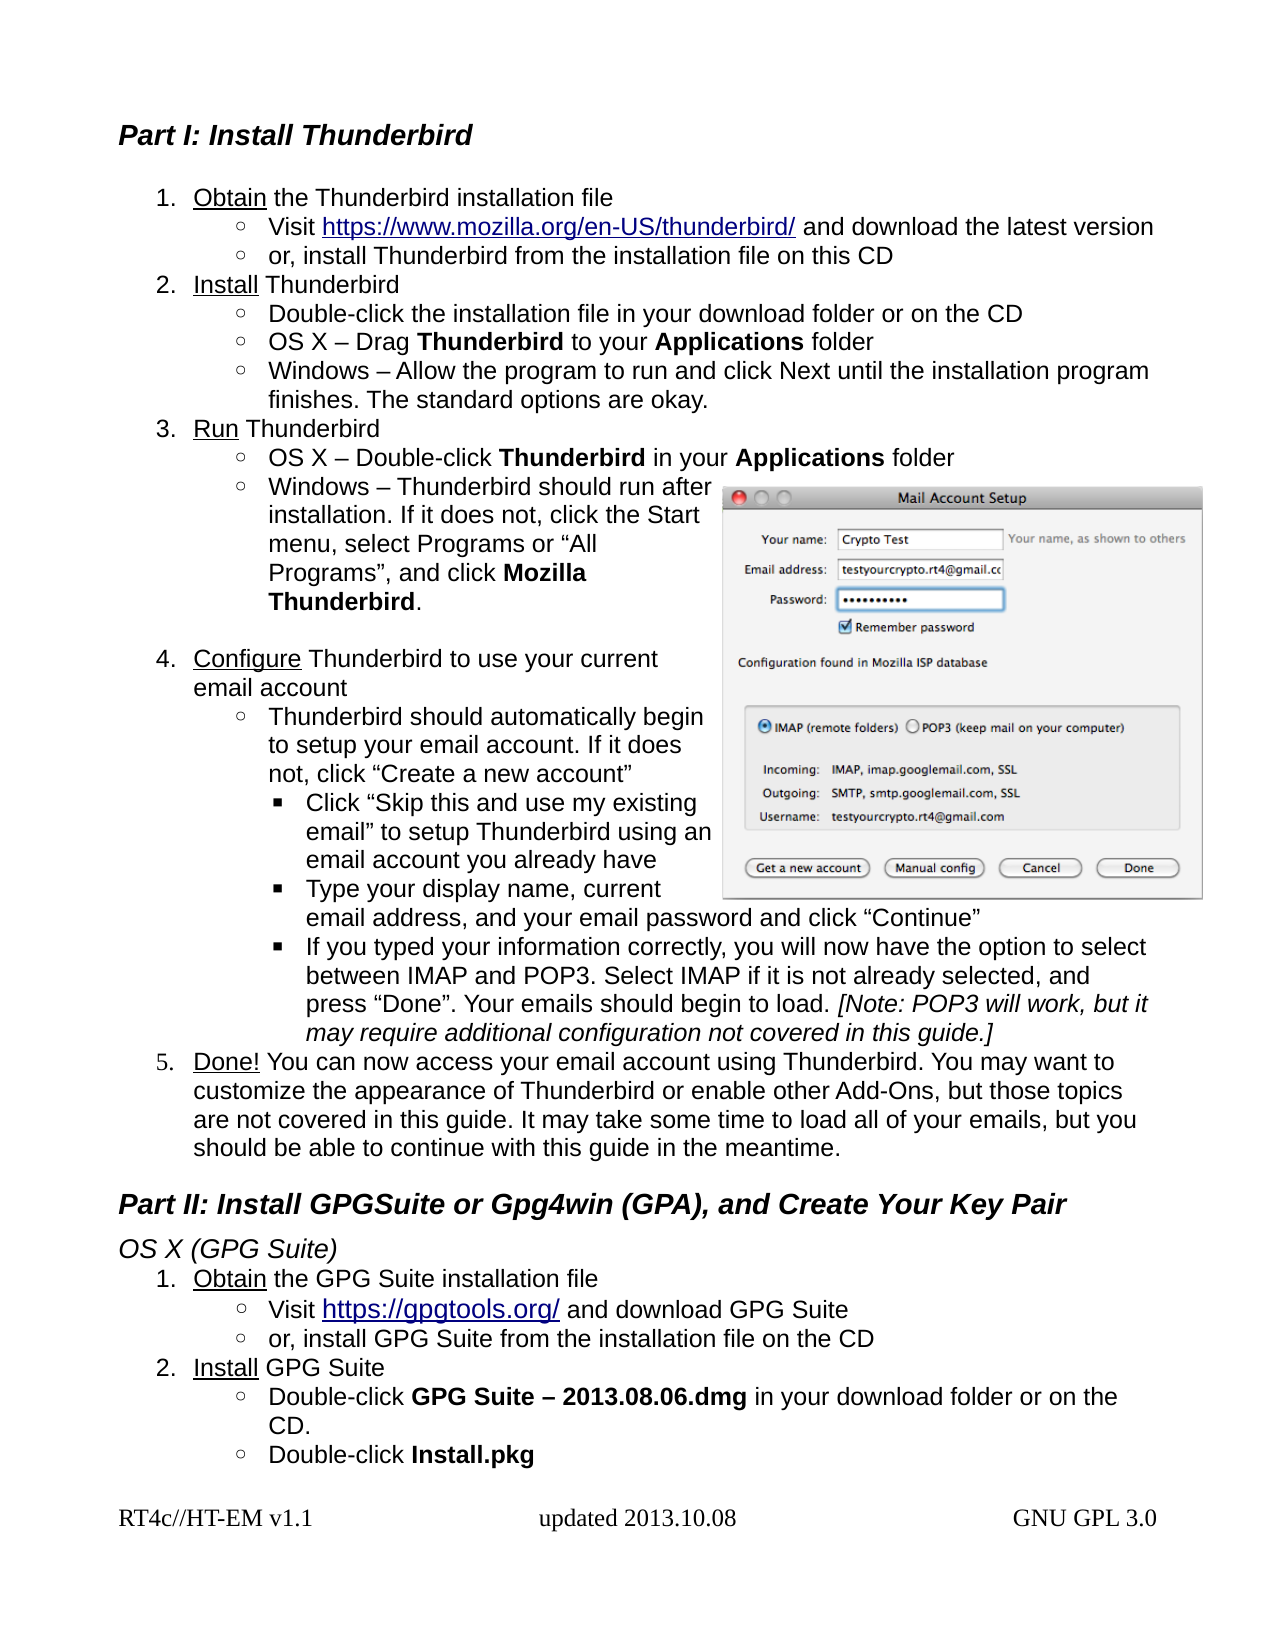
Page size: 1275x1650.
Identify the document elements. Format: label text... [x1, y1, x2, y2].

list Visit https://gpgtools.org/ and download GPG Suite [231, 1293, 1157, 1324]
list Double-click the installation file in your download folder or on the CD [231, 298, 1157, 327]
list Run Thunderbird [156, 414, 1157, 443]
list Obtain the GPG Suite installation file [156, 1264, 1157, 1293]
list Obtain the Thunderbird installation file [156, 183, 1157, 212]
text OS X (GPG Suite) [118, 1233, 1157, 1264]
picture [722, 486, 1203, 900]
list OS X – Double-click Thunderbird in your Applications folder [231, 443, 1157, 471]
list If you typed your information correctly, you will now have the option to select between IMAP and POP3. Select IMAP if it is not already selected, and press “Done”. Your emails should begin to load. [Note: POP3 will work, but it may require additional configuration not covered in this guide.] [268, 932, 1157, 1047]
list Install Thunderbird [156, 270, 1157, 298]
list OS X – Drag Thunderbird to your Applications folder [231, 327, 1157, 356]
list Install GPG Suite [156, 1353, 1157, 1382]
list Windows – Thunderbird should run after installation. If it does not, click the Start menu, select Programs or “All Programs”, and click Mozilla Thunderbird. [231, 471, 1157, 615]
list Configure Thunderbird to use your current email account [156, 644, 722, 702]
subtitle Part I: Install Thunderbird [118, 118, 1157, 152]
list Visit https://www.mozilla.org/en-US/thunderbird/ and download the latest version [231, 212, 1157, 241]
list or, install Thunderbird from the installation file on this CD [231, 241, 1157, 270]
list Windows – Allow the program to run and click Next until the installation program finishes. The standard options are okay. [231, 356, 1157, 414]
list Double-click GPG Suite – 2013.08.06.dmg in your download folder or on the CD. [231, 1382, 1157, 1440]
list Double-click Install.pkg [231, 1440, 1157, 1468]
list Done! You can now access your email account using Thunderbird. You may want to customize the appearance of Thunderbird or enable other Add-Ons, but those topics are not covered in this guide. It may take some time to load all of your emails, but you should be able to continue with this guide in the meantime. [156, 1047, 1157, 1162]
list Click “Skip this and use my existing email” to setup Thunderbird using an email account you already have [268, 788, 722, 874]
list or, install GPG Suite from the installation file on the CD [231, 1324, 1157, 1353]
list Type your display name, current email address, and your email password and click “Continue” [268, 874, 1157, 932]
subtitle Part II: Install GPGSuite or Gpg4win (GPA), and Create Your Key Pair [118, 1187, 1157, 1221]
list Thunderbird should automatically begin to setup your email account. If it does not, click “Create a new account” [231, 702, 722, 788]
